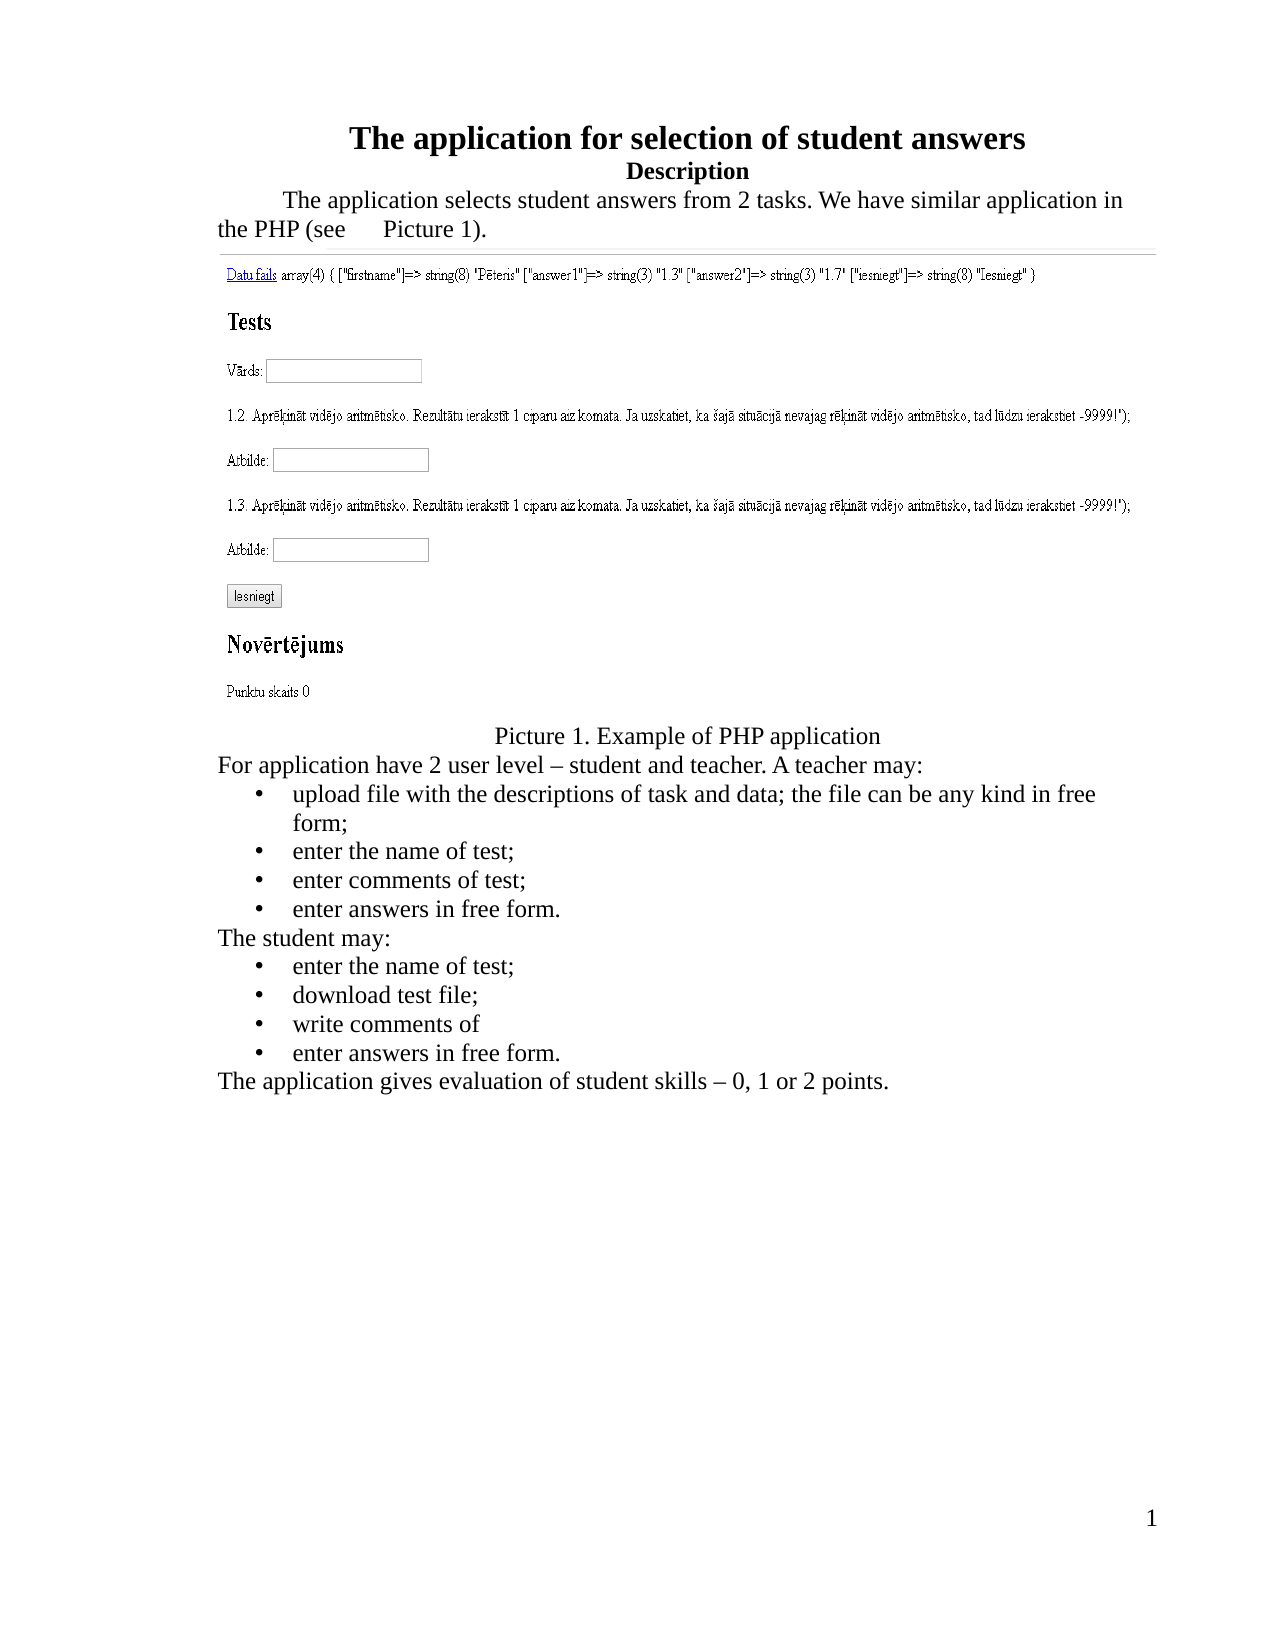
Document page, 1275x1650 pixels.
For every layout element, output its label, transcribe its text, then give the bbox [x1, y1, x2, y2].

text The application selects student answers from 2 tasks. We have similar application in the PHP (see Picture 1). [217, 185, 1158, 243]
picture [219, 248, 1157, 722]
text For application have 2 user level – student and teacher. A teacher may: [217, 750, 1158, 779]
text Description [217, 156, 1158, 185]
list enter the name of test; [255, 836, 1158, 865]
list enter answers in free form. [255, 1038, 1158, 1066]
list upload file with the descriptions of task and data; the file can be any kind in free form; [255, 779, 1158, 836]
text The application for selection of student answers [217, 118, 1158, 156]
text The application gives evaluation of student skills – 0, 1 or 2 points. [217, 1066, 1158, 1095]
text Picture 1. Example of PHP application [217, 243, 1158, 750]
list download test file; [255, 980, 1158, 1009]
list enter comments of test; [255, 865, 1158, 894]
text The student may: [217, 923, 1158, 951]
list enter answers in free form. [255, 894, 1158, 923]
list write comments of [255, 1009, 1158, 1038]
list enter the name of test; [255, 951, 1158, 980]
